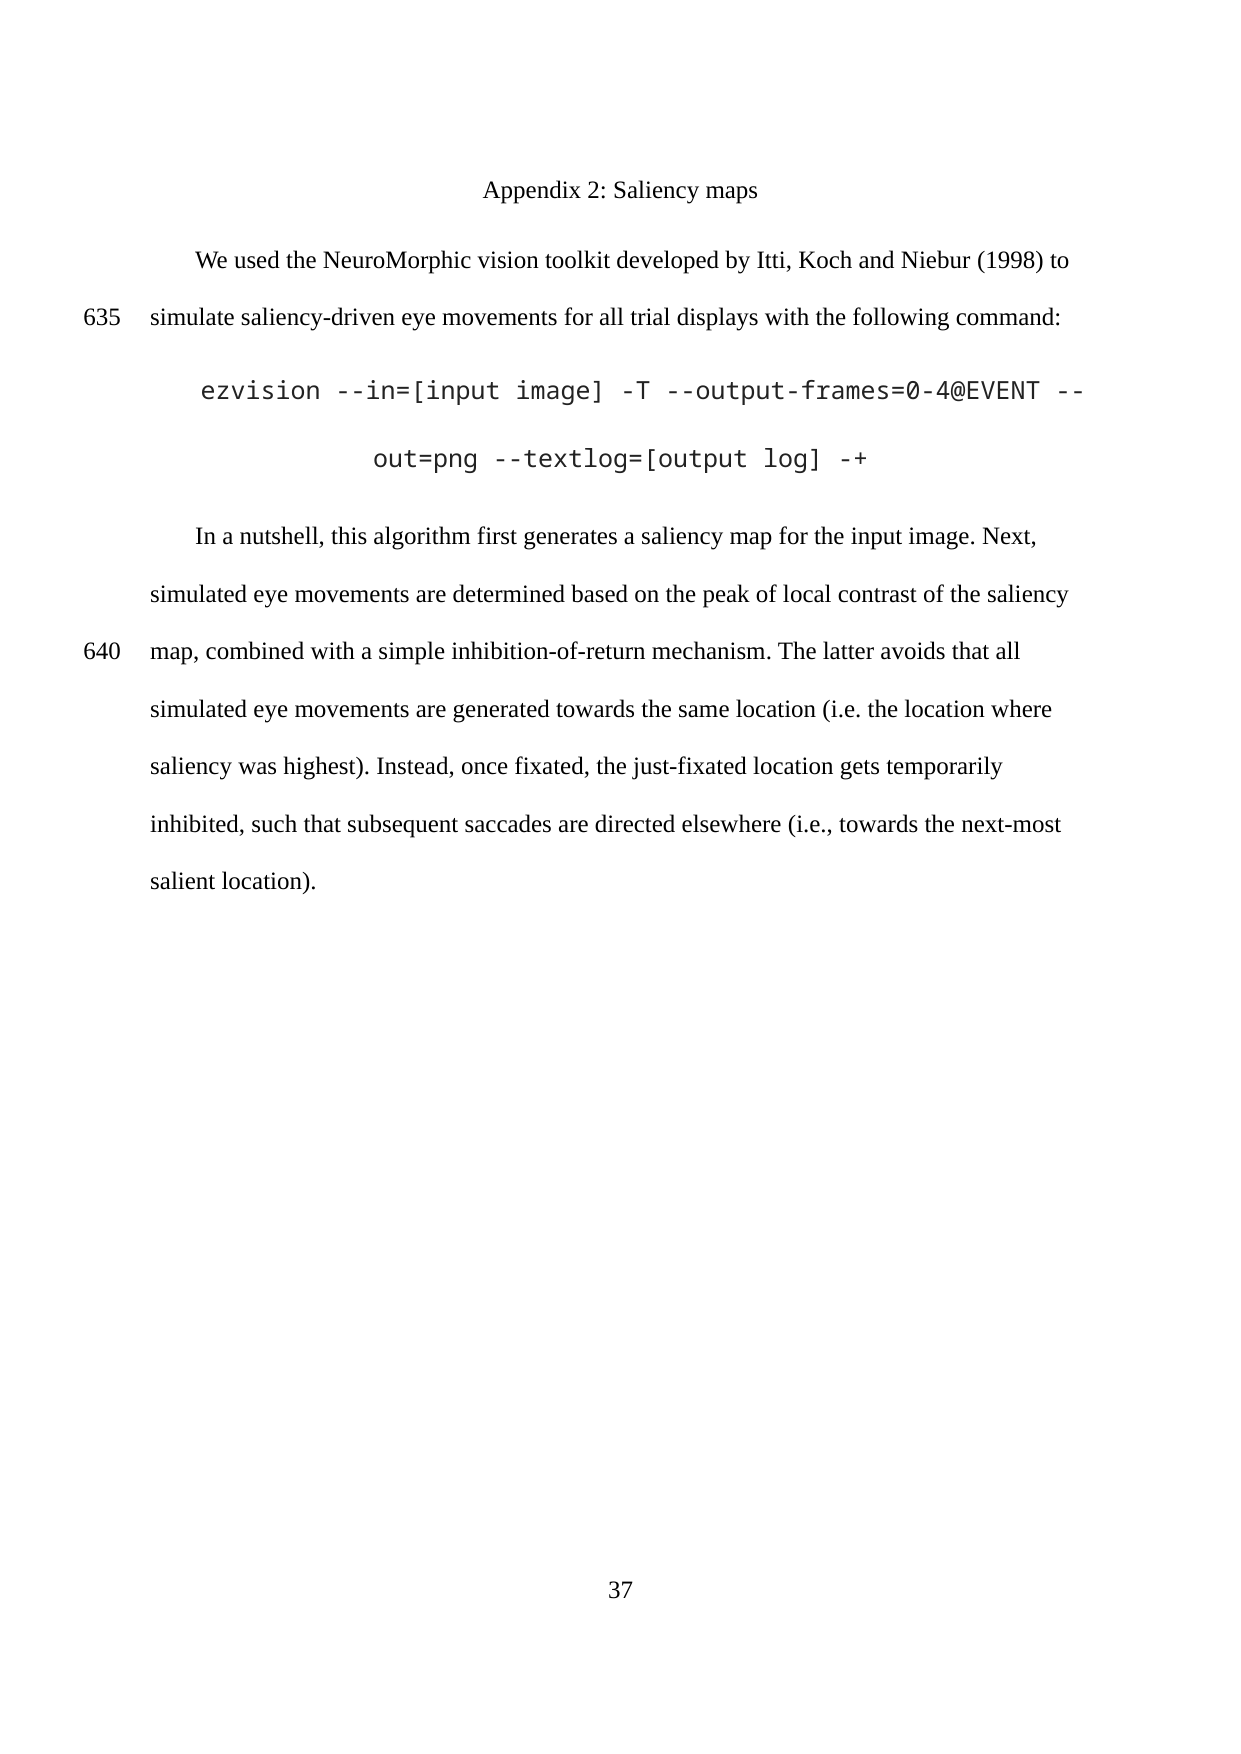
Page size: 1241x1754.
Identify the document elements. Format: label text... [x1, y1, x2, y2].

text We used the NeuroMorphic vision toolkit developed by Itti, Koch and Niebur (1998) to simulate saliency-driven eye movements for all trial displays with the following command: [150, 245, 1091, 331]
subtitle Appendix 2: Saliency maps [150, 175, 1091, 204]
text In a nutshell, this algorithm first generates a saliency map for the input image. Next, simulated eye movements are determined based on the peak of local contrast of the saliency map, combined with a simple inhibition-of-return mechanism. The latter avoids that all simulated eye movements are generated towards the same location (i.e. the location where saliency was highest). Instead, once fixated, the just-fixated location gets temporarily inhibited, such that subsequent saccades are directed elsewhere (i.e., towards the next-most salient location). [150, 521, 1091, 895]
subtitle ezvision --in=[input image] -T --output-frames=0-4@EVENT --out=png --textlog=[output log] -+ [150, 372, 1091, 475]
